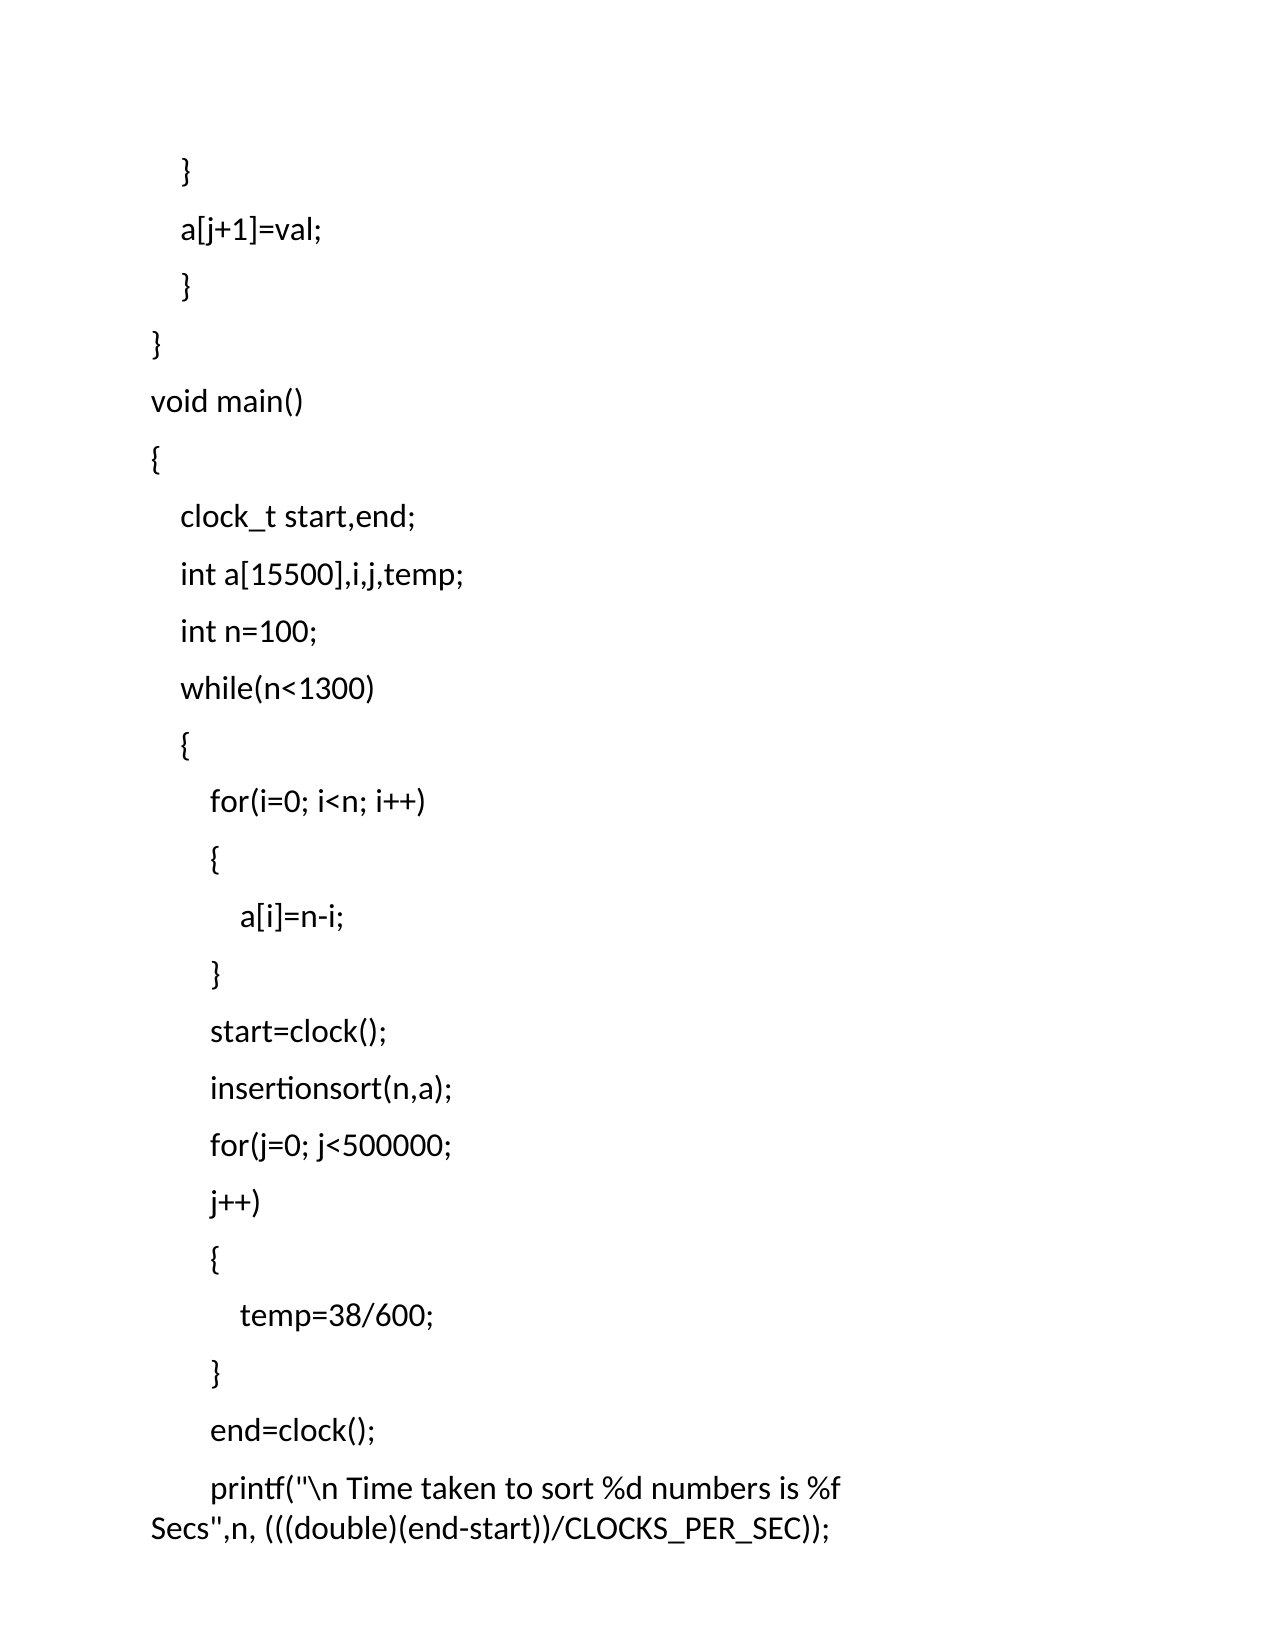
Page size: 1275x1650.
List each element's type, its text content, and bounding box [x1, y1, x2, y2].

text { [210, 838, 1179, 879]
text } [151, 323, 1179, 364]
text } [210, 952, 1179, 993]
text } [210, 1352, 1179, 1393]
text } [180, 266, 1179, 306]
text clock_t start,end; [180, 495, 1179, 536]
text { [151, 438, 1179, 478]
text end=clock(); [210, 1409, 1179, 1450]
text { [210, 1238, 1179, 1279]
text printf("\n Time taken to sort %d numbers is %f Secs",n, (((double)(end-start))/CLOCKS_PER_SEC)); [151, 1467, 930, 1548]
text { [180, 724, 1179, 764]
text for(i=0; i<n; i++) [210, 780, 1179, 821]
text a[i]=n-i; [239, 896, 1179, 936]
text a[j+1]=val; [180, 208, 1179, 248]
text start=clock(); insertionsort(n,a); for(j=0; j<500000; j++) [210, 1010, 455, 1221]
text temp=38/600; [239, 1294, 1179, 1335]
text int a[15500],i,j,temp; int n=100; while(n<1300) [180, 553, 466, 707]
text } [180, 150, 1179, 191]
text void main() [151, 380, 1179, 421]
